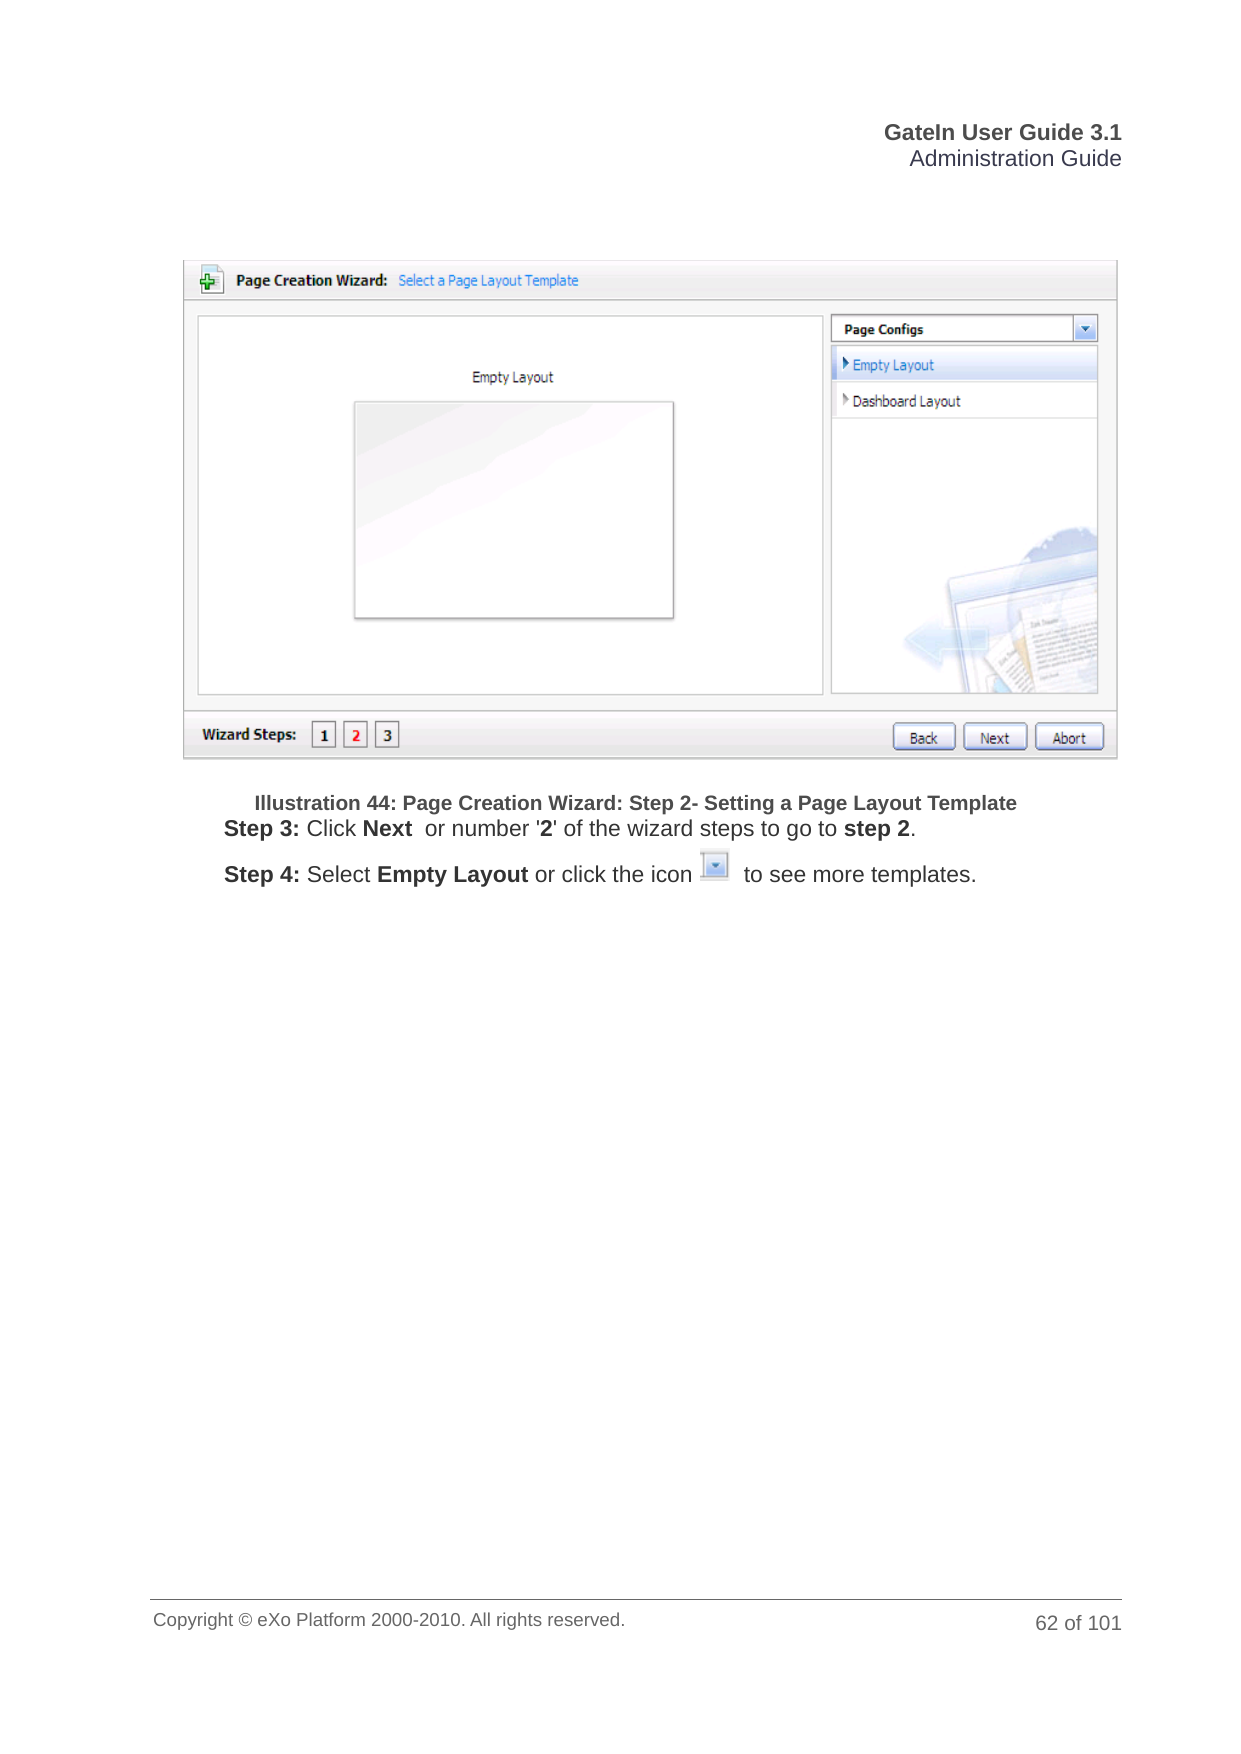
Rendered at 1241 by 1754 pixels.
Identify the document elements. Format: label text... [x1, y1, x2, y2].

picture [183, 260, 1119, 760]
text Step 3: Click Next or number '2' of the wizard steps to go to step 2. [150, 795, 1122, 841]
picture [700, 848, 730, 881]
text Illustration 44: Page Creation Wizard: Step 2- Setting a Page Layout Template [154, 318, 1118, 815]
text Step 4: Select Empty Layout or click the icon to see more templates. [224, 841, 1122, 888]
